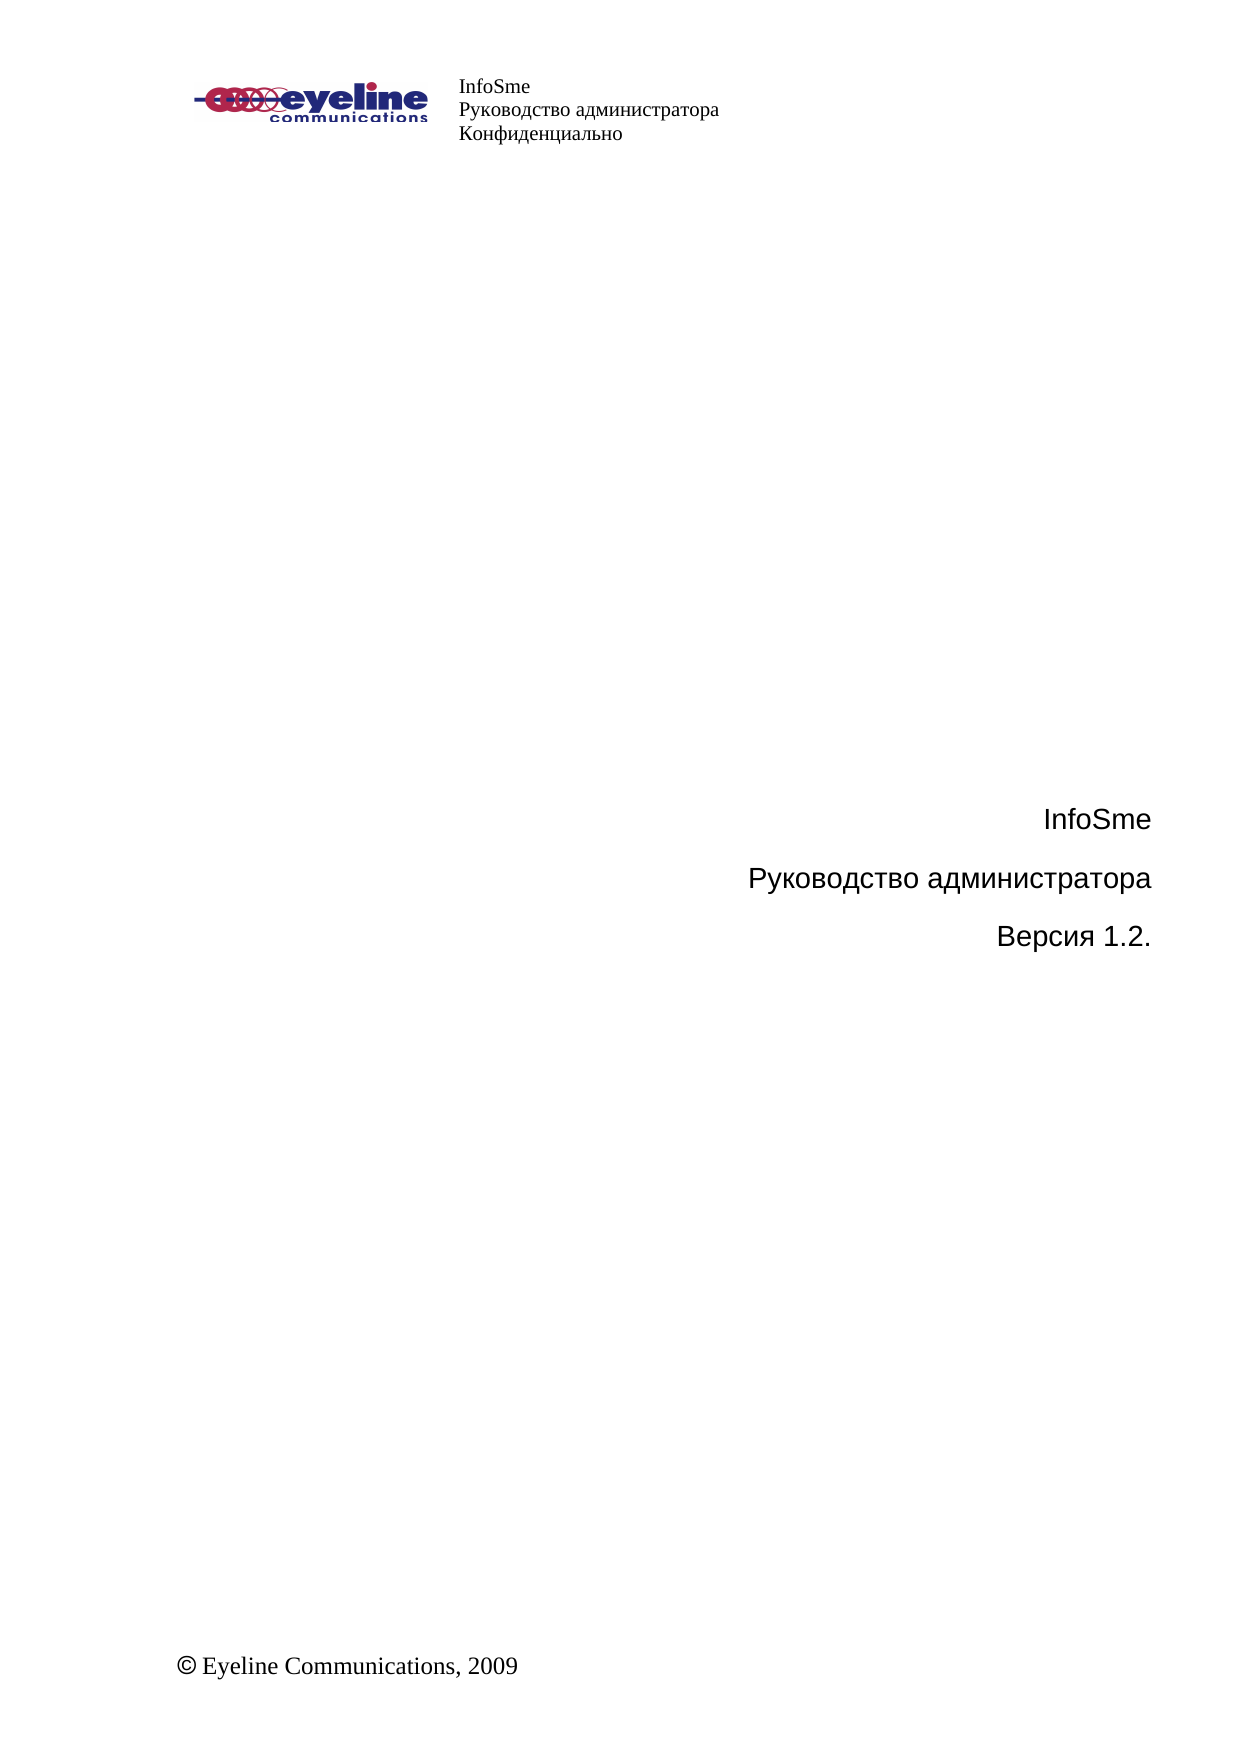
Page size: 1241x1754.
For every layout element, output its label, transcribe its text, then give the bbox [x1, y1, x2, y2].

title Версия 1.2. [177, 919, 1152, 953]
picture [194, 82, 428, 122]
title Руководство администратора [177, 861, 1152, 894]
title InfoSme [177, 802, 1152, 836]
